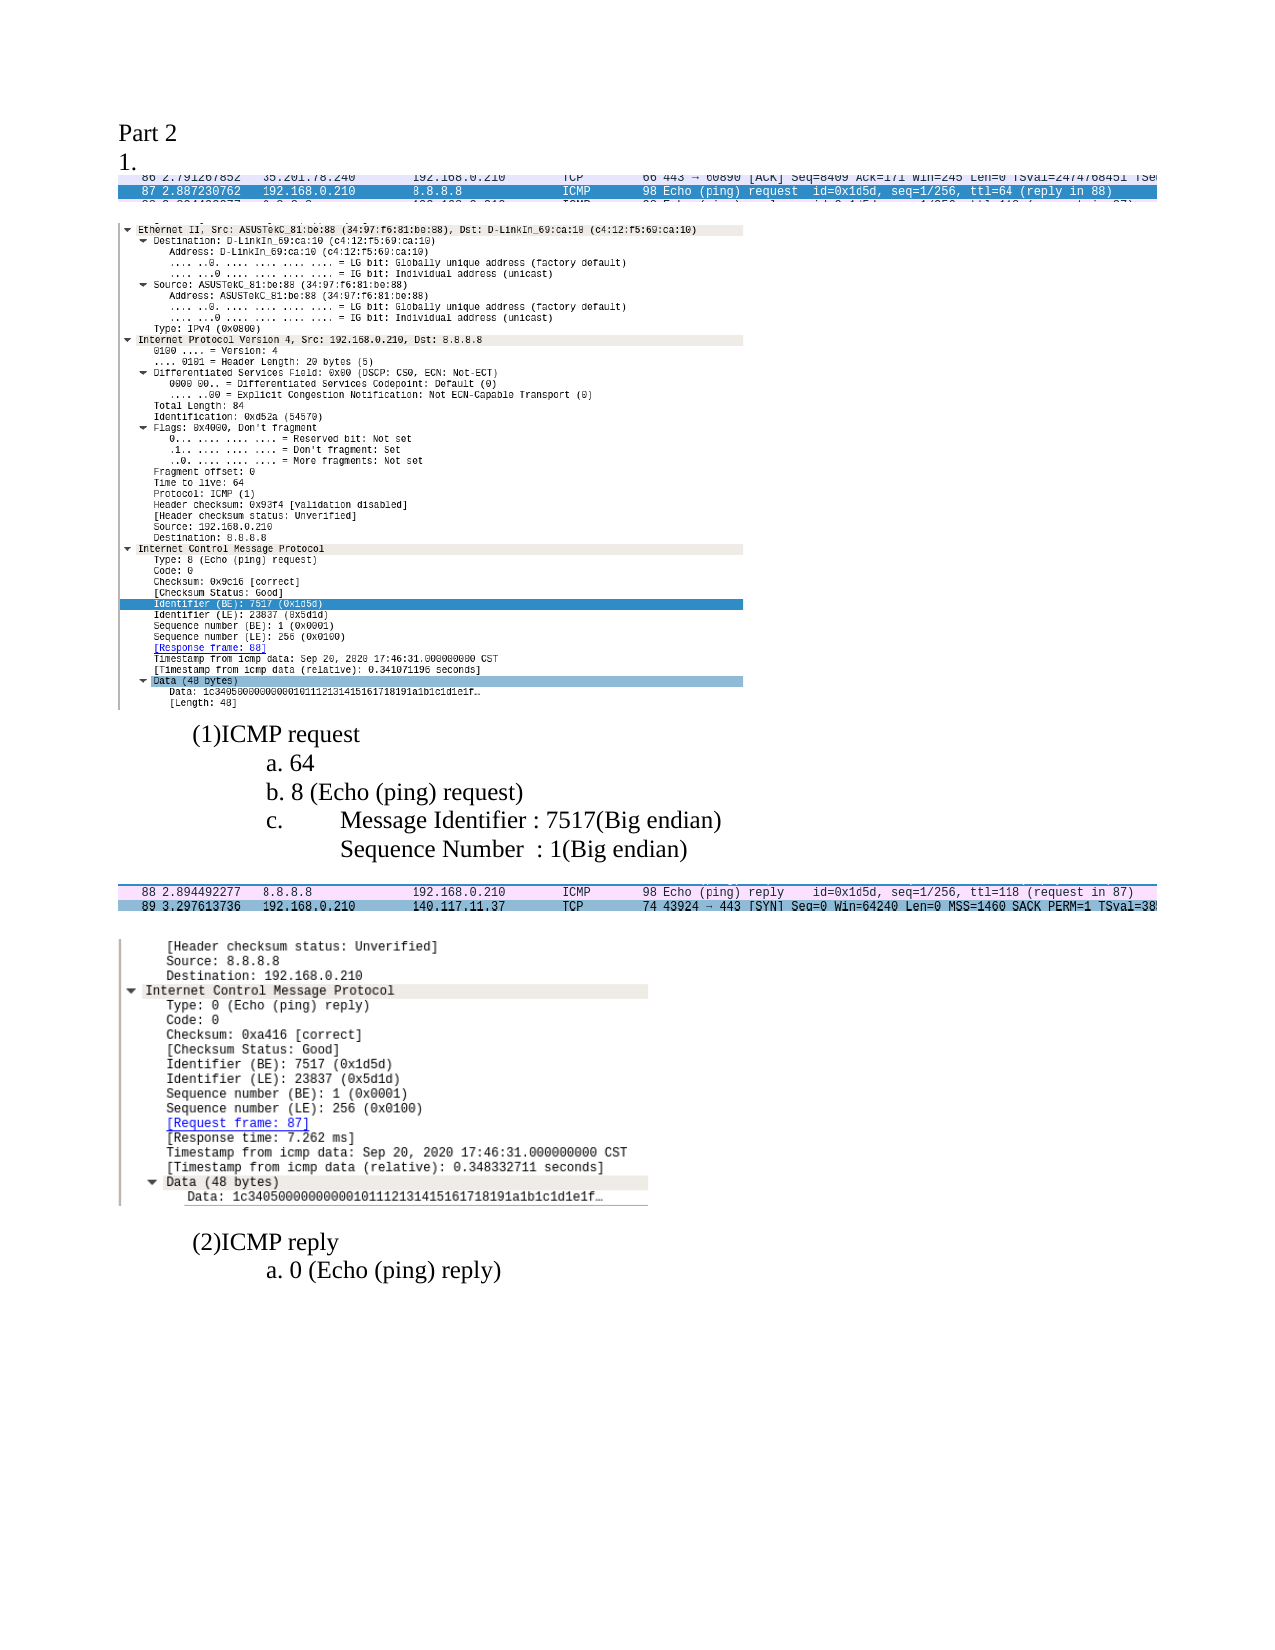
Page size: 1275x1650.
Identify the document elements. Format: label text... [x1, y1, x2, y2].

text c. Message Identifier : 7517(Big endian) [118, 806, 1157, 834]
text 1. [118, 147, 1157, 175]
picture [118, 884, 1157, 911]
text a. 0 (Echo (ping) reply) [118, 1256, 1157, 1284]
picture [118, 223, 744, 710]
text (1)ICMP request [118, 719, 1157, 748]
text (2)ICMP reply [118, 1227, 1157, 1256]
text a. 64 [118, 748, 1157, 777]
text b. 8 (Echo (ping) request) [118, 777, 1157, 806]
text Part 2 [118, 118, 1157, 147]
picture [118, 175, 1157, 202]
text Sequence Number : 1(Big endian) [118, 834, 1157, 863]
picture [118, 939, 649, 1206]
